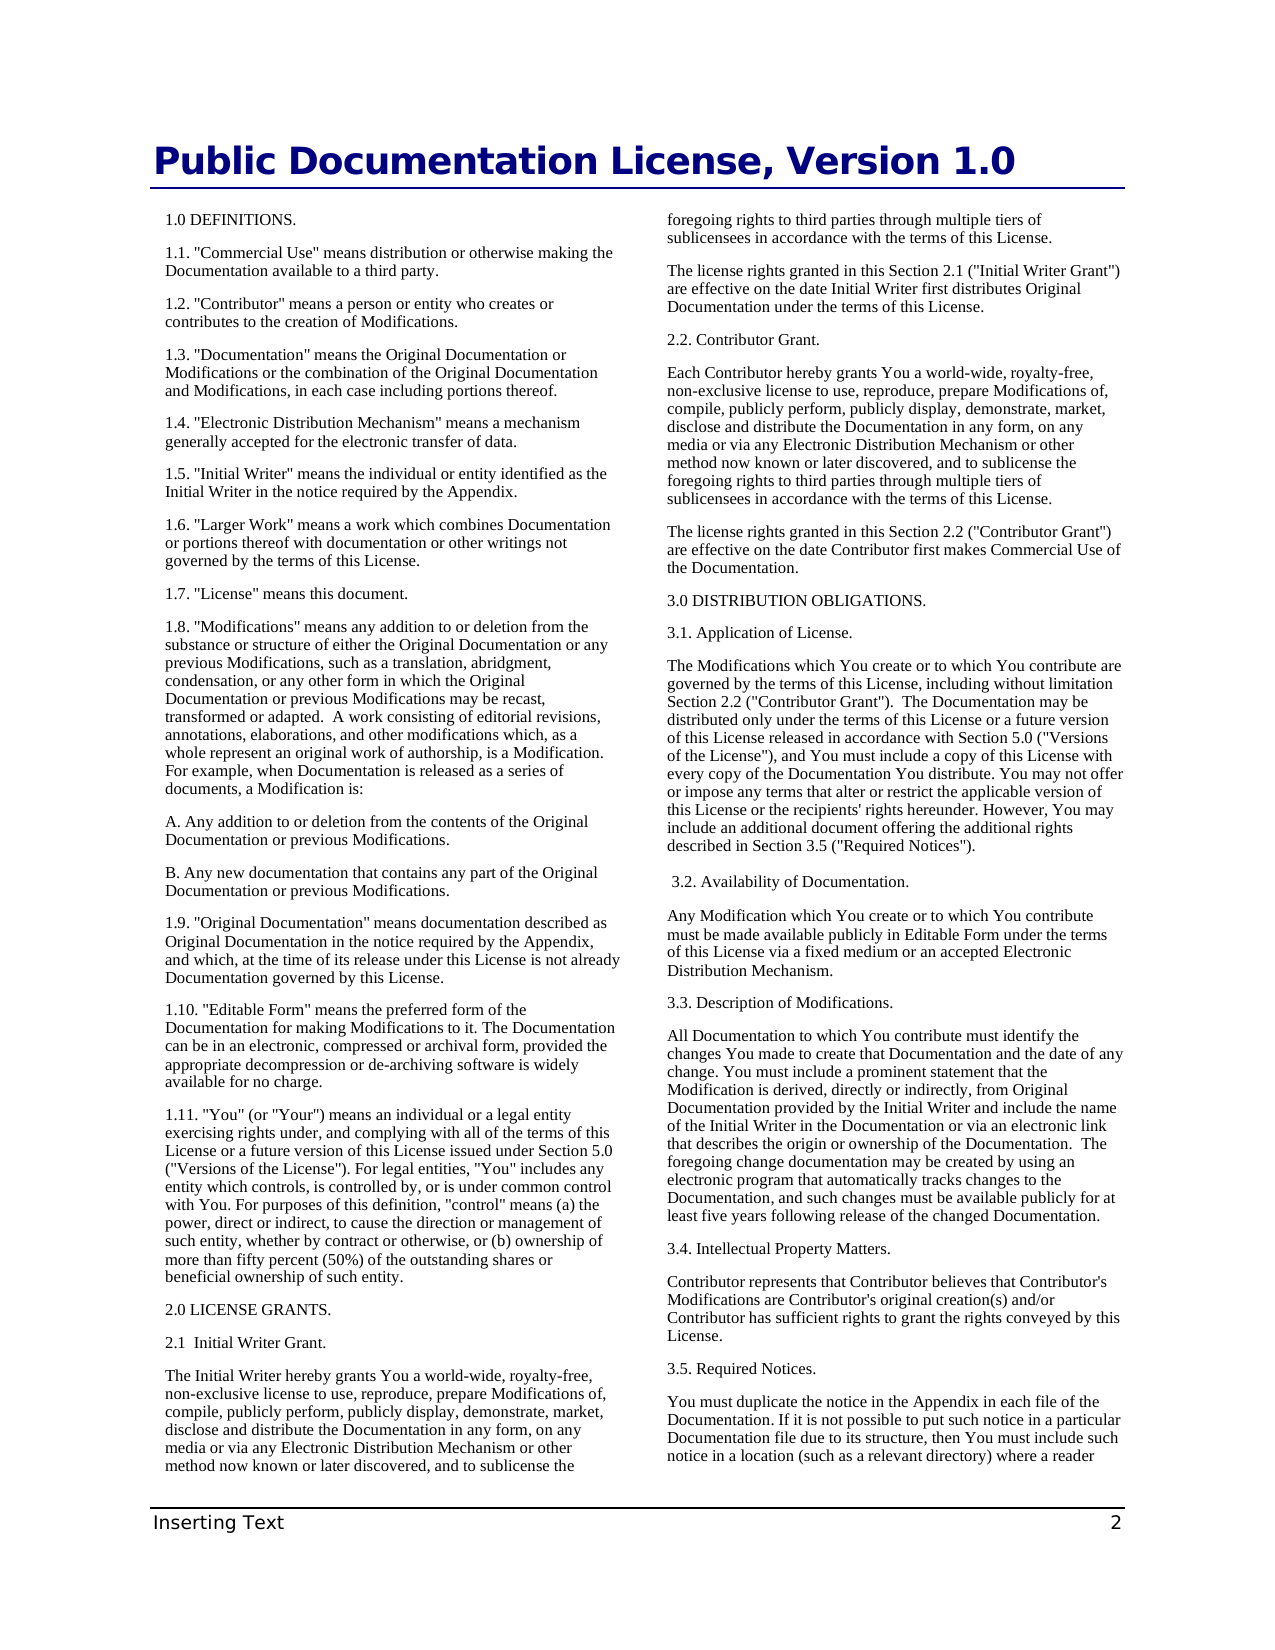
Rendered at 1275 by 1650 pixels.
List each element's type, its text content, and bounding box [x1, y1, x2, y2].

text 1.5. "Initial Writer" means the individual or entity identified as the Initial Writer in the notice required by the Appendix. [165, 465, 623, 501]
text 1.1. "Commercial Use" means distribution or otherwise making the Documentation available to a third party. [165, 244, 623, 280]
text B. Any new documentation that contains any part of the Original Documentation or previous Modifications. [165, 864, 623, 900]
text 1.11. "You" (or "Your") means an individual or a legal entity exercising rights under, and complying with all of the terms of this License or a future version of this License issued under Section 5.0 ("Versions of the License"). For legal entities, "You" includes any entity which controls, is controlled by, or is under common control with You. For purposes of this definition, "control" means (a) the power, direct or indirect, to cause the direction or management of such entity, whether by contract or otherwise, or (b) ownership of more than fifty percent (50%) of the outstanding shares or beneficial ownership of such entity. [165, 1106, 623, 1286]
text 1.4. "Electronic Distribution Mechanism" means a mechanism generally accepted for the electronic transfer of data. [165, 414, 623, 451]
text 3.0 DISTRIBUTION OBLIGATIONS. [667, 591, 1125, 609]
text 3.2. Availability of Documentation. [667, 870, 1125, 893]
text 1.9. "Original Documentation" means documentation described as Original Documentation in the notice required by the Appendix, and which, at the time of its release under this License is not already Documentation governed by this License. [165, 914, 623, 987]
text All Documentation to which You contribute must identify the changes You made to create that Documentation and the date of any change. You must include a prominent statement that the Modification is derived, directly or indirectly, from Original Documentation provided by the Initial Writer and include the name of the Initial Writer in the Documentation or via an electronic link that describes the origin or ownership of the Documentation. The foregoing change documentation may be created by using an electronic program that automatically tracks changes to the Documentation, and such changes must be available publicly for at least five years following release of the changed Documentation. [667, 1027, 1125, 1225]
text The license rights granted in this Section 2.2 ("Contributor Grant") are effective on the date Contributor first makes Commercial Use of the Documentation. [667, 523, 1125, 577]
text 2.2. Contributor Grant. [667, 331, 1125, 349]
text Each Contributor hereby grants You a world-wide, royalty-free, non-exclusive license to use, reproduce, prepare Modifications of, compile, publicly perform, publicly display, demonstrate, market, disclose and distribute the Documentation in any form, on any media or via any Electronic Distribution Mechanism or other method now known or later discovered, and to sublicense the foregoing rights to third parties through multiple tiers of sublicensees in accordance with the terms of this License. [667, 364, 1125, 508]
text 1.7. "License" means this document. [165, 585, 623, 603]
text 1.3. "Documentation" means the Original Documentation or Modifications or the combination of the Original Documentation and Modifications, in each case including portions thereof. [165, 346, 623, 400]
text 1.10. "Editable Form" means the preferred form of the Documentation for making Modifications to it. The Documentation can be in an electronic, compressed or archival form, provided the appropriate decompression or de-archiving software is widely available for no charge. [165, 1001, 623, 1091]
text 3.1. Application of License. [667, 624, 1125, 642]
text 1.2. "Contributor" means a person or entity who creates or contributes to the creation of Modifications. [165, 295, 623, 331]
text Any Modification which You create or to which You contribute must be made available publicly in Editable Form under the terms of this License via a fixed medium or an accepted Electronic Distribution Mechanism. [667, 907, 1125, 979]
text 3.3. Description of Modifications. [667, 994, 1125, 1012]
text 1.0 DEFINITIONS. [165, 211, 623, 229]
text The Modifications which You create or to which You contribute are governed by the terms of this License, including without limitation Section 2.2 ("Contributor Grant"). The Documentation may be distributed only under the terms of this License or a future version of this License released in accordance with Section 5.0 ("Versions of the License"), and You must include a copy of this License with every copy of the Documentation You distribute. You may not offer or impose any terms that alter or restrict the applicable version of this License or the recipients' rights hereunder. However, You may include an additional document offering the additional rights described in Section 3.5 ("Required Notices"). [667, 657, 1125, 855]
text foregoing rights to third parties through multiple tiers of sublicensees in accordance with the terms of this License. [667, 211, 1125, 247]
text 2.0 LICENSE GRANTS. [165, 1301, 623, 1319]
text 3.5. Required Notices. [667, 1360, 1125, 1378]
text You must duplicate the notice in the Appendix in each file of the Documentation. If it is not possible to put such notice in a particular Documentation file due to its structure, then You must include such notice in a location (such as a relevant directory) where a reader [667, 1393, 1125, 1465]
text Contributor represents that Contributor believes that Contributor's Modifications are Contributor's original creation(s) and/or Contributor has sufficient rights to grant the rights conveyed by this License. [667, 1273, 1125, 1345]
text The Initial Writer hereby grants You a world-wide, royalty-free, non-exclusive license to use, reproduce, prepare Modifications of, compile, publicly perform, publicly display, demonstrate, market, disclose and distribute the Documentation in any form, on any media or via any Electronic Distribution Mechanism or other method now known or later discovered, and to sublicense the [165, 1367, 623, 1475]
subtitle Public Documentation License, Version 1.0 [150, 137, 1125, 187]
text A. Any addition to or deletion from the contents of the Original Documentation or previous Modifications. [165, 813, 623, 849]
text 1.8. "Modifications" means any addition to or deletion from the substance or structure of either the Original Documentation or any previous Modifications, such as a translation, abridgment, condensation, or any other form in which the Original Documentation or previous Modifications may be recast, transformed or adapted. A work consisting of editorial revisions, annotations, elaborations, and other modifications which, as a whole represent an original work of authorship, is a Modification. For example, when Documentation is released as a series of documents, a Modification is: [165, 618, 623, 798]
text 3.4. Intellectual Property Matters. [667, 1240, 1125, 1258]
text 2.1 Initial Writer Grant. [165, 1334, 623, 1352]
text The license rights granted in this Section 2.1 ("Initial Writer Grant") are effective on the date Initial Writer first distributes Original Documentation under the terms of this License. [667, 262, 1125, 316]
text 1.6. "Larger Work" means a work which combines Documentation or portions thereof with documentation or other writings not governed by the terms of this License. [165, 516, 623, 570]
